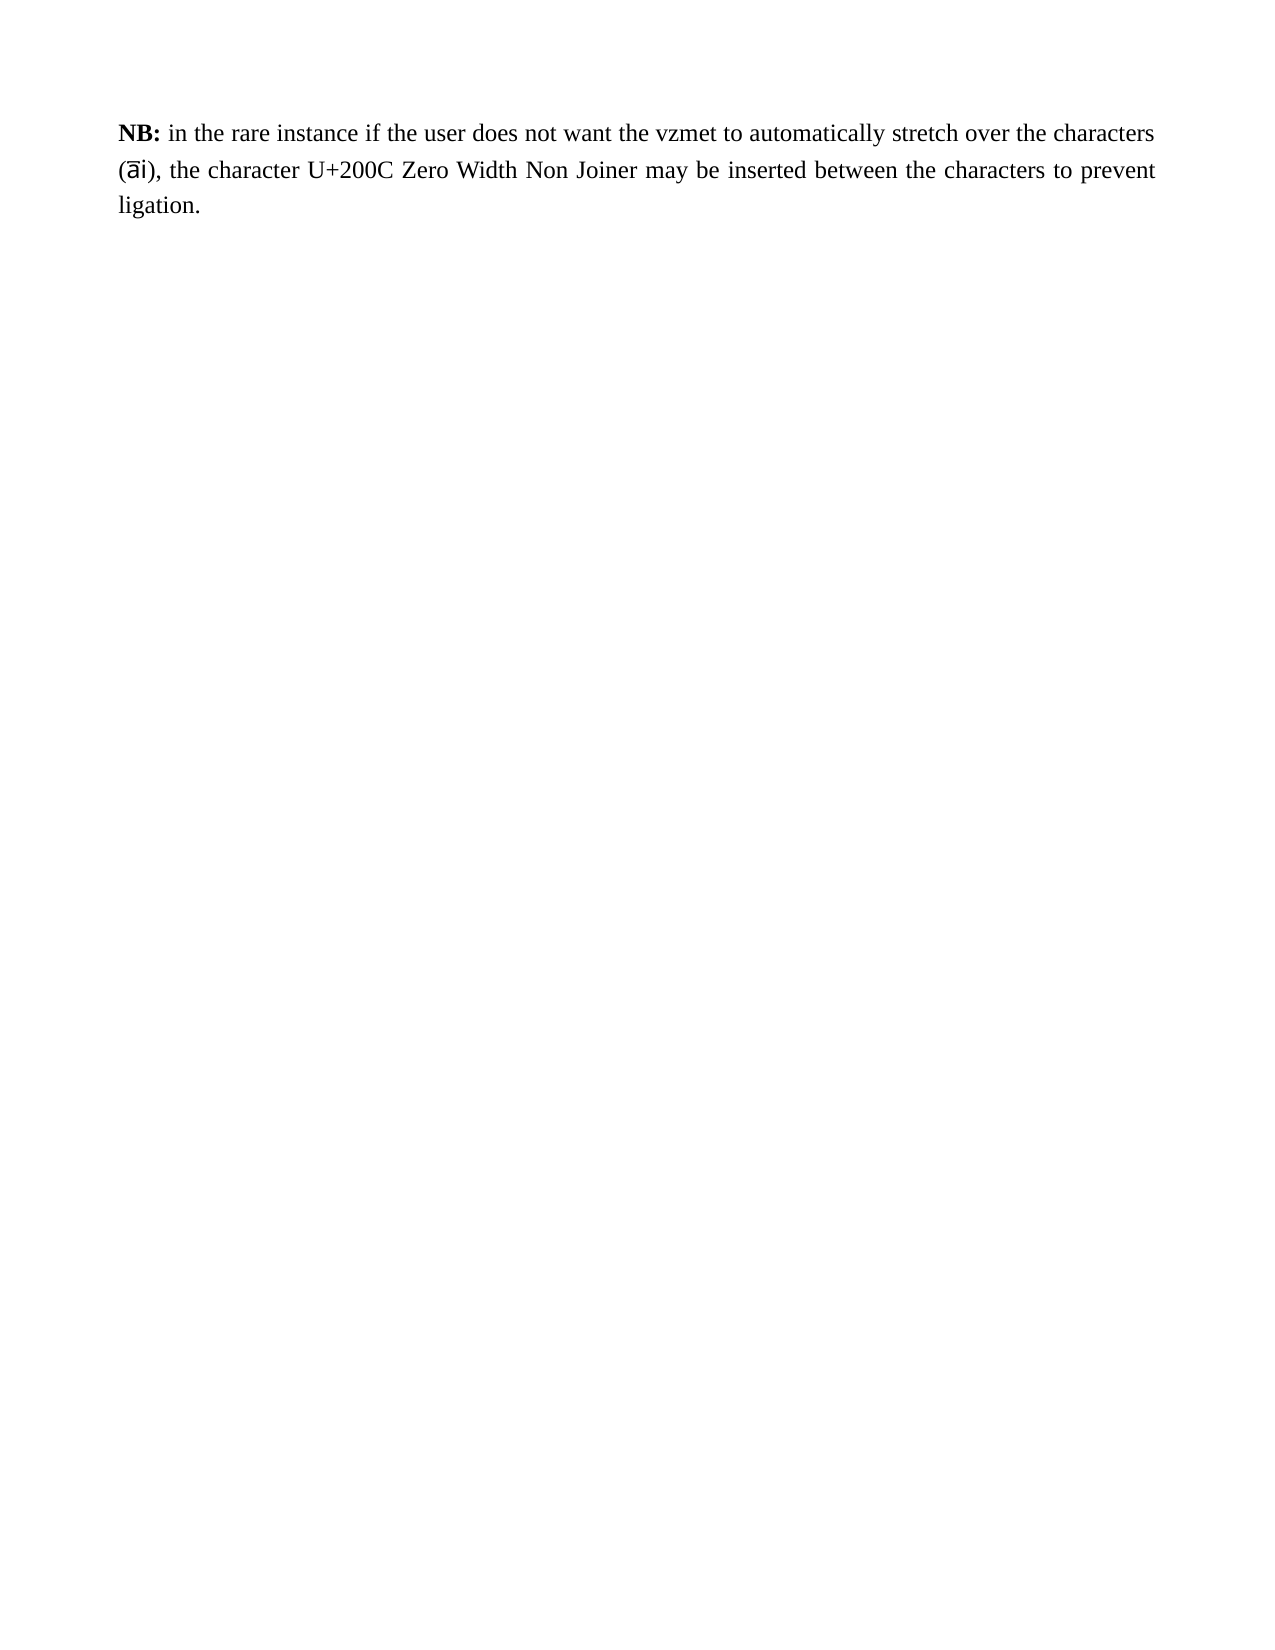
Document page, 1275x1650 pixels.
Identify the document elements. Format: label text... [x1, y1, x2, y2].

text NB: in the rare instance if the user does not want the vzmet to automatically stretch over the characters (а꙯‌і), the character U+200C Zero Width Non Joiner may be inserted between the characters to prevent ligation. [118, 118, 1157, 219]
